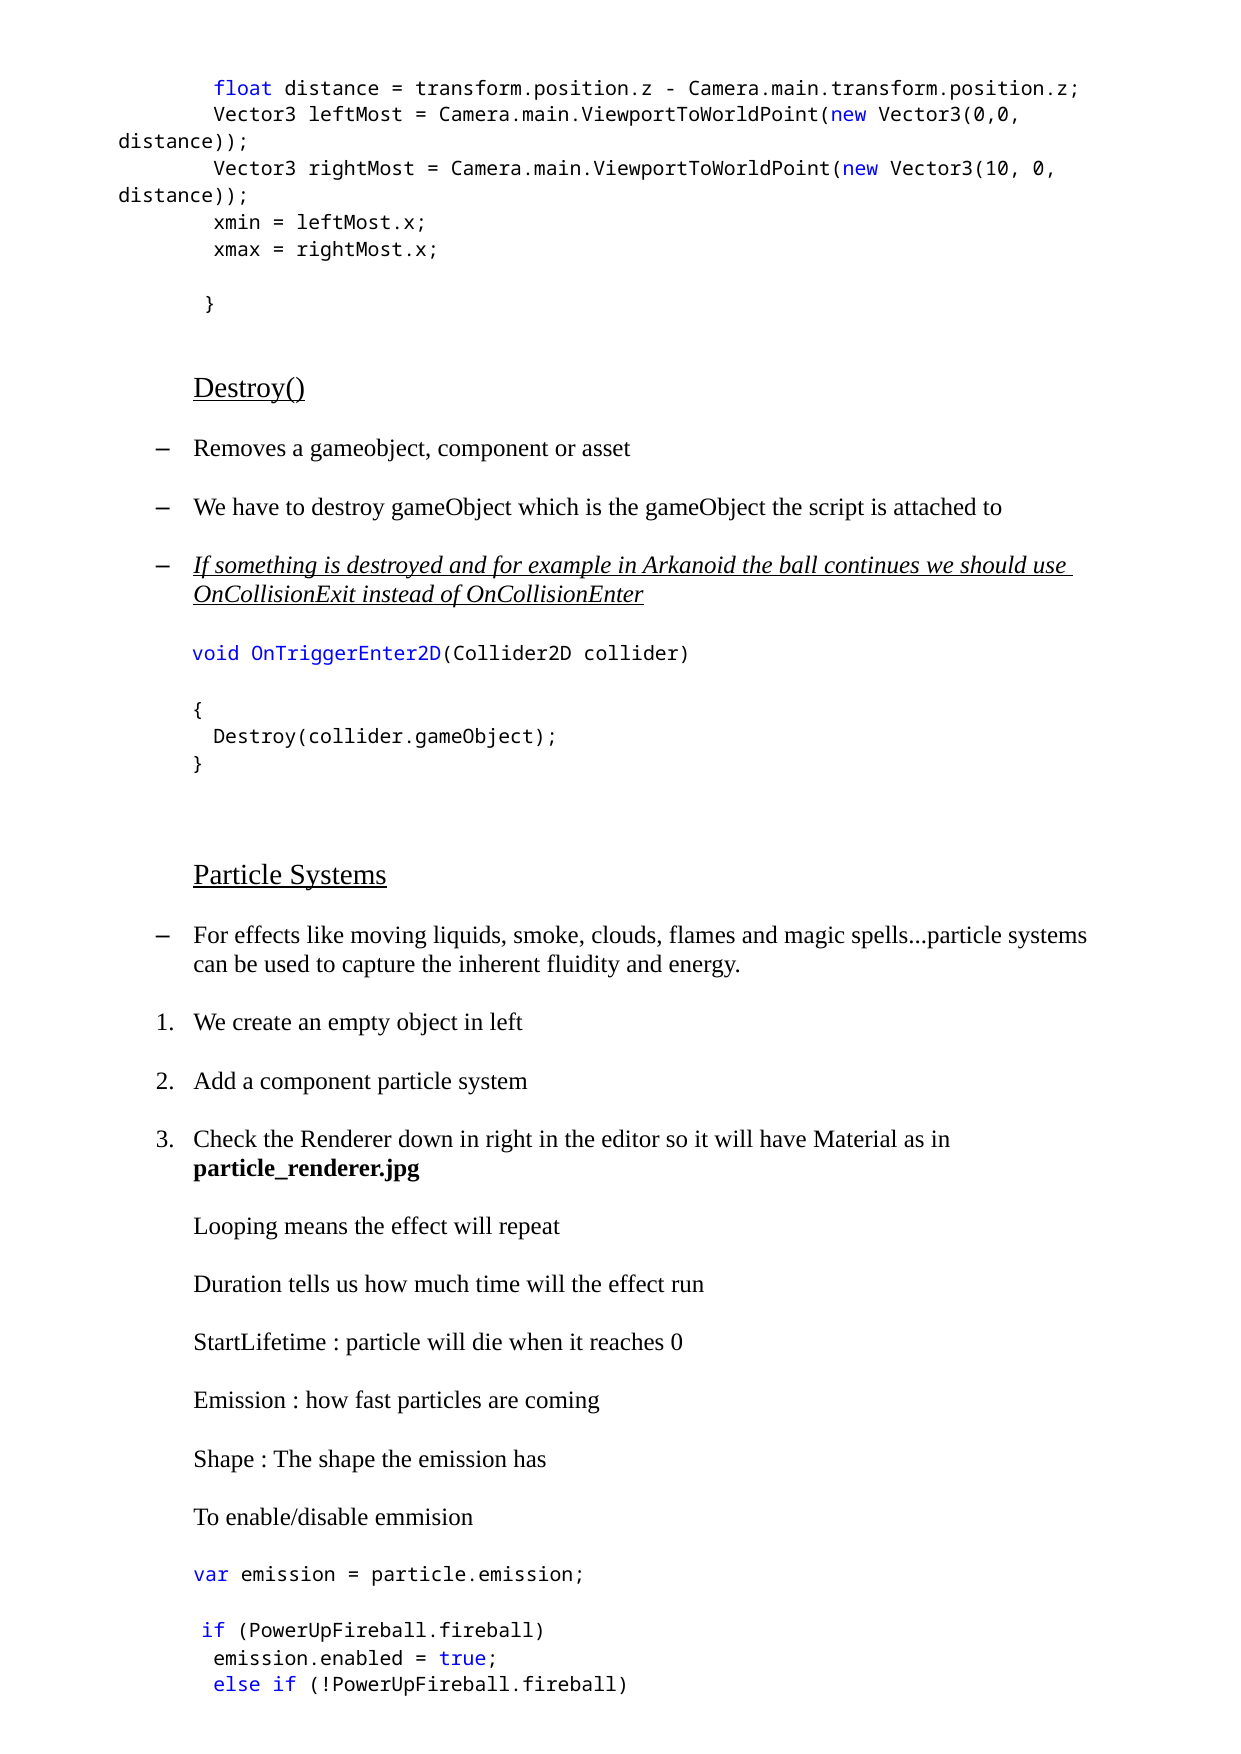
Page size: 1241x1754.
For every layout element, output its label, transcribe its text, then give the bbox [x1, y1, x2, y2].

text xmin = leftMost.x; [118, 209, 1122, 236]
list We create an empty object in left [156, 1007, 1122, 1036]
list Particle Systems [156, 857, 1122, 891]
text Vector3 rightMost = Camera.main.ViewportToWorldPoint(new Vector3(10, 0, distance)); [118, 155, 1122, 209]
list Check the Renderer down in right in the editor so it will have Material as in particle_renderer.jpg [156, 1124, 1122, 1181]
text } [118, 289, 1122, 317]
list If something is destroyed and for example in Arkanoid the ball continues we should use OnCollisionExit instead of OnCollisionEnter [156, 550, 1122, 607]
text { [118, 696, 1122, 723]
text else if (!PowerUpFireball.fireball) [118, 1671, 1122, 1698]
text void OnTriggerEnter2D(Collider2D collider) [118, 637, 1122, 666]
list We have to destroy gameObject which is the gameObject the script is attached to [156, 492, 1122, 521]
text Destroy(collider.gameObject); [118, 723, 1122, 749]
list Shape : The shape the emission has [156, 1444, 1122, 1473]
list Looping means the effect will repeat [156, 1211, 1122, 1240]
text } [118, 749, 1122, 777]
list Emission : how fast particles are coming [156, 1386, 1122, 1414]
list Duration tells us how much time will the effect run [156, 1269, 1122, 1298]
list To enable/disable emmision [156, 1502, 1122, 1531]
list var emission = particle.emission; [156, 1560, 1122, 1587]
list Destroy() [156, 371, 1122, 404]
text float distance = transform.position.z - Camera.main.transform.position.z; [118, 74, 1122, 101]
text Vector3 leftMost = Camera.main.ViewportToWorldPoint(new Vector3(0,0, distance)); [118, 101, 1122, 155]
text emission.enabled = true; [118, 1644, 1122, 1671]
text if (PowerUpFireball.fireball) [118, 1617, 1122, 1644]
list StartLifetime : particle will die when it reaches 0 [156, 1327, 1122, 1356]
text xmax = rightMost.x; [118, 236, 1122, 263]
list Removes a gameobject, component or asset [156, 433, 1122, 462]
list Add a component particle system [156, 1066, 1122, 1094]
list For effects like moving liquids, smoke, clouds, flames and magic spells...particle systems can be used to capture the inherent fluidity and energy. [156, 921, 1122, 978]
